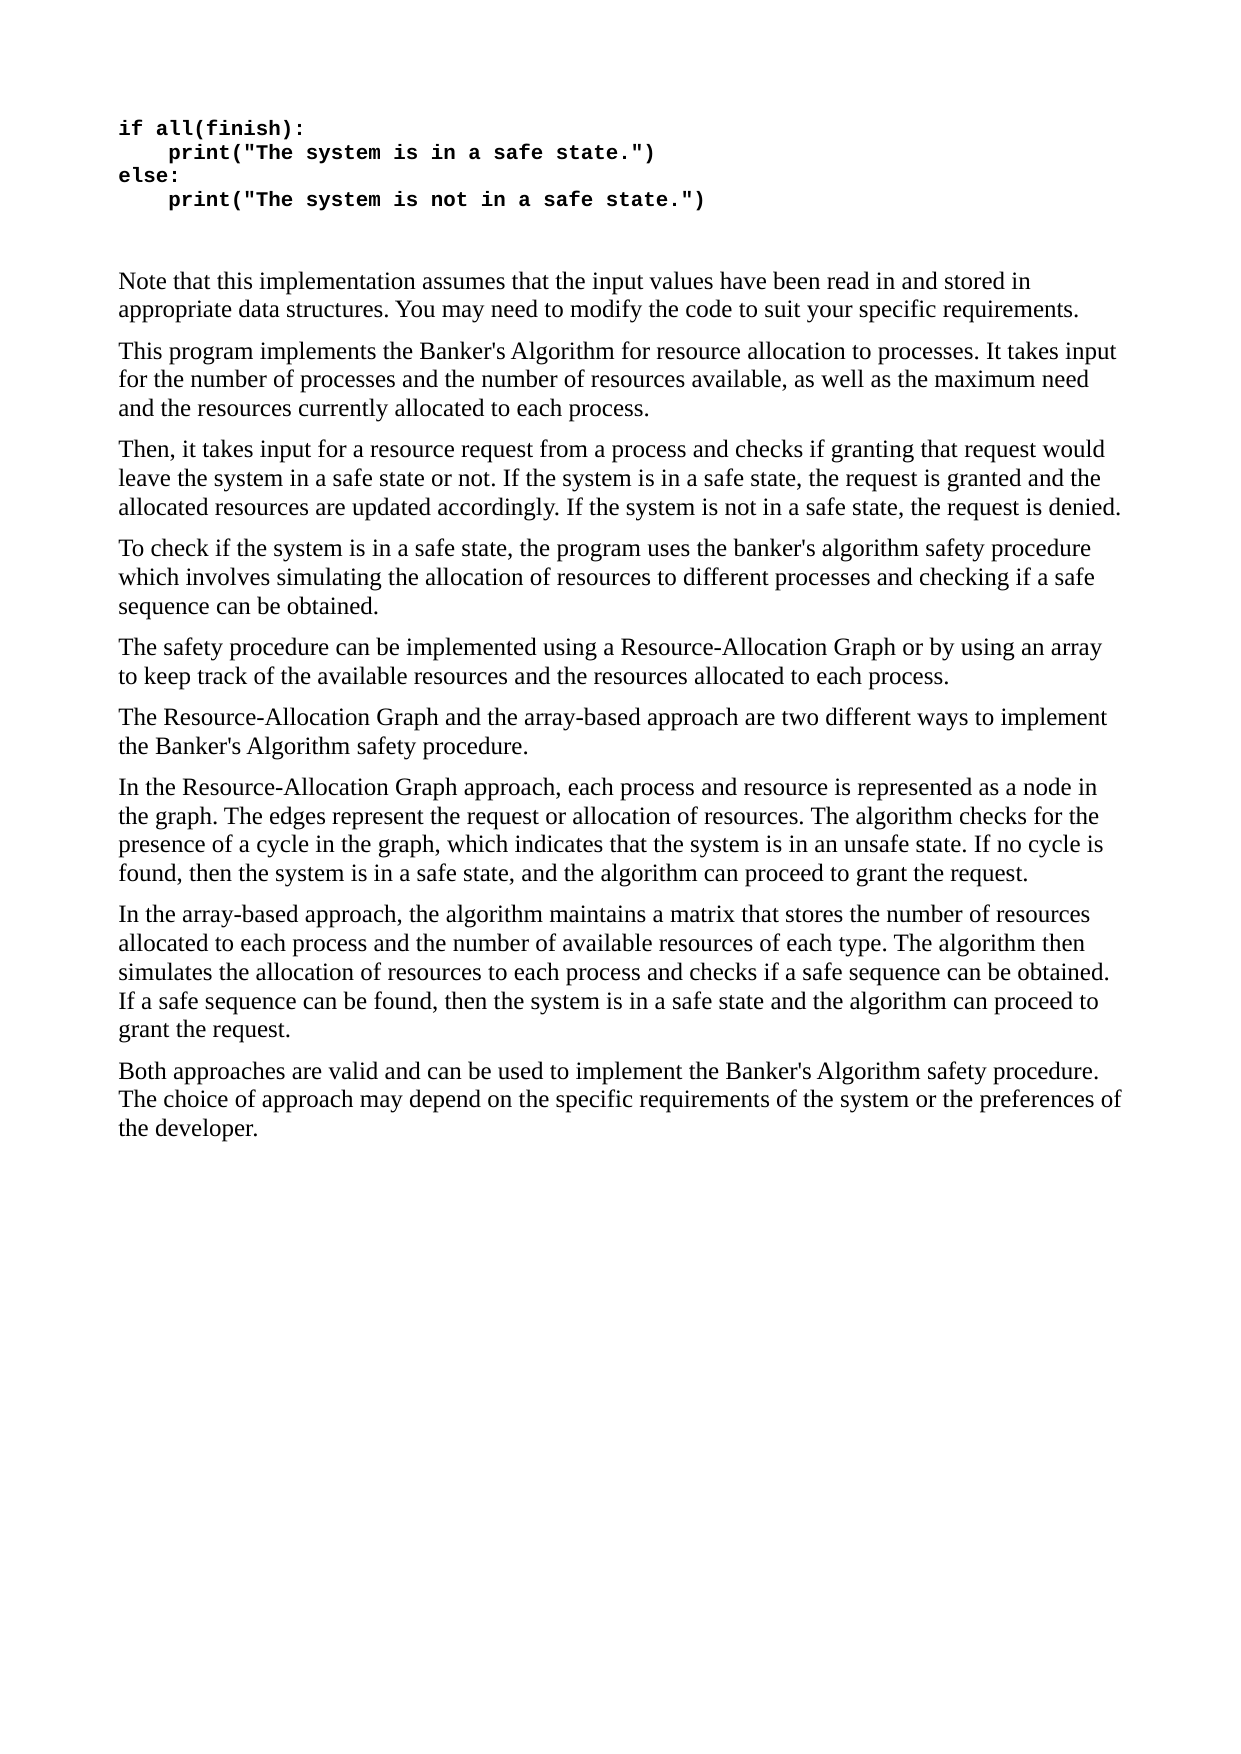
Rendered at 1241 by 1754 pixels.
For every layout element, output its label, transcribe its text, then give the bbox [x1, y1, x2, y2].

text The safety procedure can be implemented using a Resource-Allocation Graph or by using an array to keep track of the available resources and the resources allocated to each process. [118, 632, 1122, 689]
text In the Resource-Allocation Graph approach, each process and resource is represented as a node in the graph. The edges represent the request or allocation of resources. The algorithm checks for the presence of a cycle in the graph, which indicates that the system is in an unsafe state. If no cycle is found, then the system is in a safe state, and the algorithm can proceed to grant the request. [118, 772, 1122, 887]
text print("The system is in a safe state.") [118, 142, 1122, 165]
text To check if the system is in a safe state, the program uses the banker's algorithm safety procedure which involves simulating the allocation of resources to different processes and checking if a safe sequence can be obtained. [118, 533, 1122, 619]
text In the array-based approach, the algorithm maintains a matrix that stores the number of resources allocated to each process and the number of available resources of each type. The algorithm then simulates the allocation of resources to each process and checks if a safe sequence can be obtained. If a safe sequence can be found, then the system is in a safe state and the algorithm can proceed to grant the request. [118, 899, 1122, 1043]
text Note that this implementation assumes that the input values have been read in and stored in appropriate data structures. You may need to modify the code to suit your specific requirements. [118, 266, 1122, 323]
text The Resource-Allocation Graph and the array-based approach are two different ways to implement the Banker's Algorithm safety procedure. [118, 702, 1122, 759]
text This program implements the Banker's Algorithm for resource allocation to processes. It takes input for the number of processes and the number of resources available, as well as the maximum need and the resources currently allocated to each process. [118, 336, 1122, 422]
text Then, it takes input for a resource request from a process and checks if granting that request would leave the system in a safe state or not. If the system is in a safe state, the request is granted and the allocated resources are updated accordingly. If the system is not in a safe state, the request is denied. [118, 434, 1122, 521]
text if all(finish): [118, 118, 1122, 142]
text else: [118, 165, 1122, 189]
text Both approaches are valid and can be used to implement the Banker's Algorithm safety procedure. The choice of approach may depend on the specific requirements of the system or the preferences of the developer. [118, 1056, 1122, 1142]
text print("The system is not in a safe state.") [118, 189, 1122, 213]
